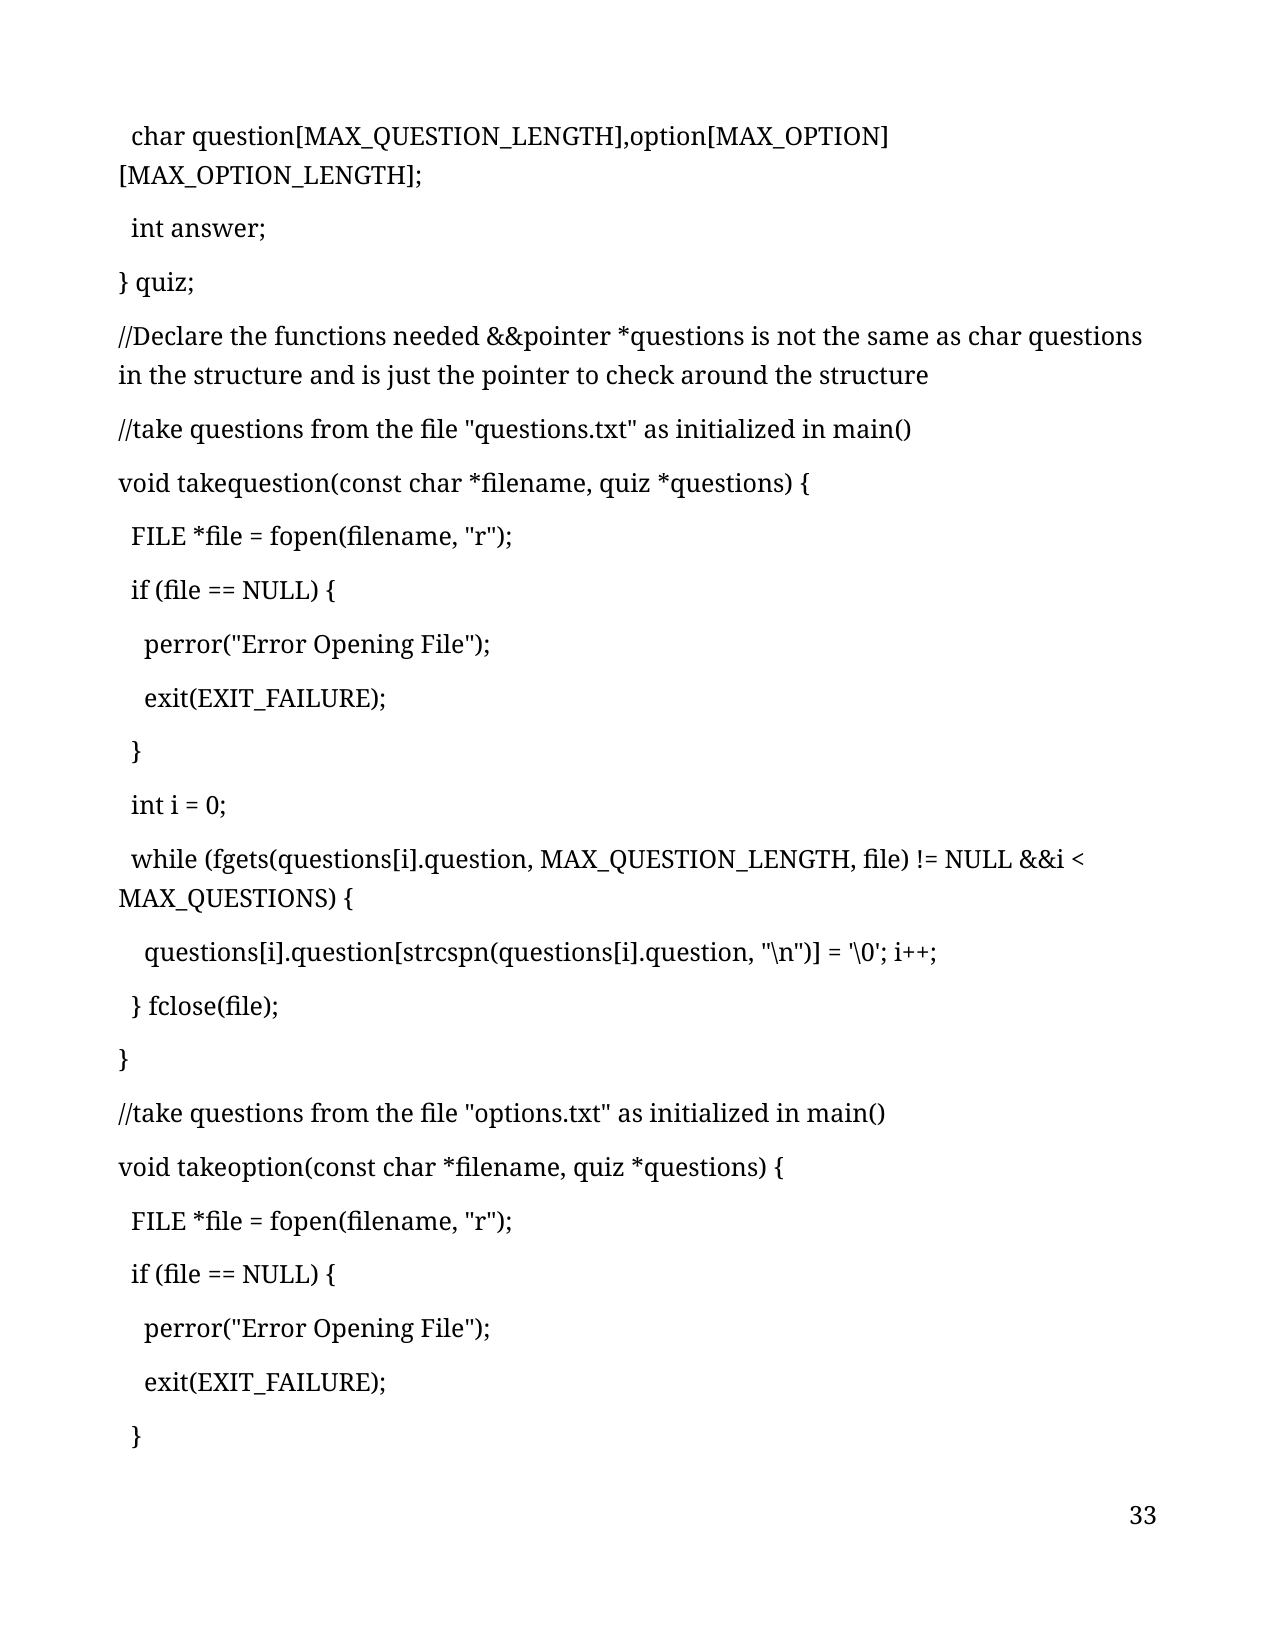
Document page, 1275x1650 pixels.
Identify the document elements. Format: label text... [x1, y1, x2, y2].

text int i = 0; [118, 788, 1157, 822]
text perror("Error Opening File"); [118, 1311, 1157, 1345]
text } quiz; [118, 265, 1157, 299]
text void takequestion(const char *filename, quiz *questions) { [118, 465, 1157, 499]
text //take questions from the file "options.txt" as initialized in main() [118, 1096, 1157, 1130]
text FILE *file = fopen(filename, "r"); [118, 1203, 1157, 1237]
text //take questions from the file "questions.txt" as initialized in main() [118, 411, 1157, 446]
text perror("Error Opening File"); [118, 626, 1157, 661]
text } fclose(file); [118, 988, 1157, 1022]
text if (file == NULL) { [118, 1257, 1157, 1291]
text if (file == NULL) { [118, 573, 1157, 607]
text while (fgets(questions[i].question, MAX_QUESTION_LENGTH, file) != NULL &&i < MAX_QUESTIONS) { [118, 841, 1157, 915]
text } [118, 1418, 1157, 1452]
text int answer; [118, 211, 1157, 245]
text exit(EXIT_FAILURE); [118, 1364, 1157, 1398]
text FILE *file = fopen(filename, "r"); [118, 519, 1157, 553]
text //Declare the functions needed &&pointer *questions is not the same as char questions in the structure and is just the pointer to check around the structure [118, 318, 1157, 392]
text void takeoption(const char *filename, quiz *questions) { [118, 1149, 1157, 1183]
text char question[MAX_QUESTION_LENGTH],option[MAX_OPTION][MAX_OPTION_LENGTH]; [118, 118, 1157, 191]
text } [118, 1042, 1157, 1076]
text exit(EXIT_FAILURE); [118, 680, 1157, 714]
text questions[i].question[strcspn(questions[i].question, "\n")] = '\0'; i++; [118, 934, 1157, 968]
text } [118, 734, 1157, 768]
